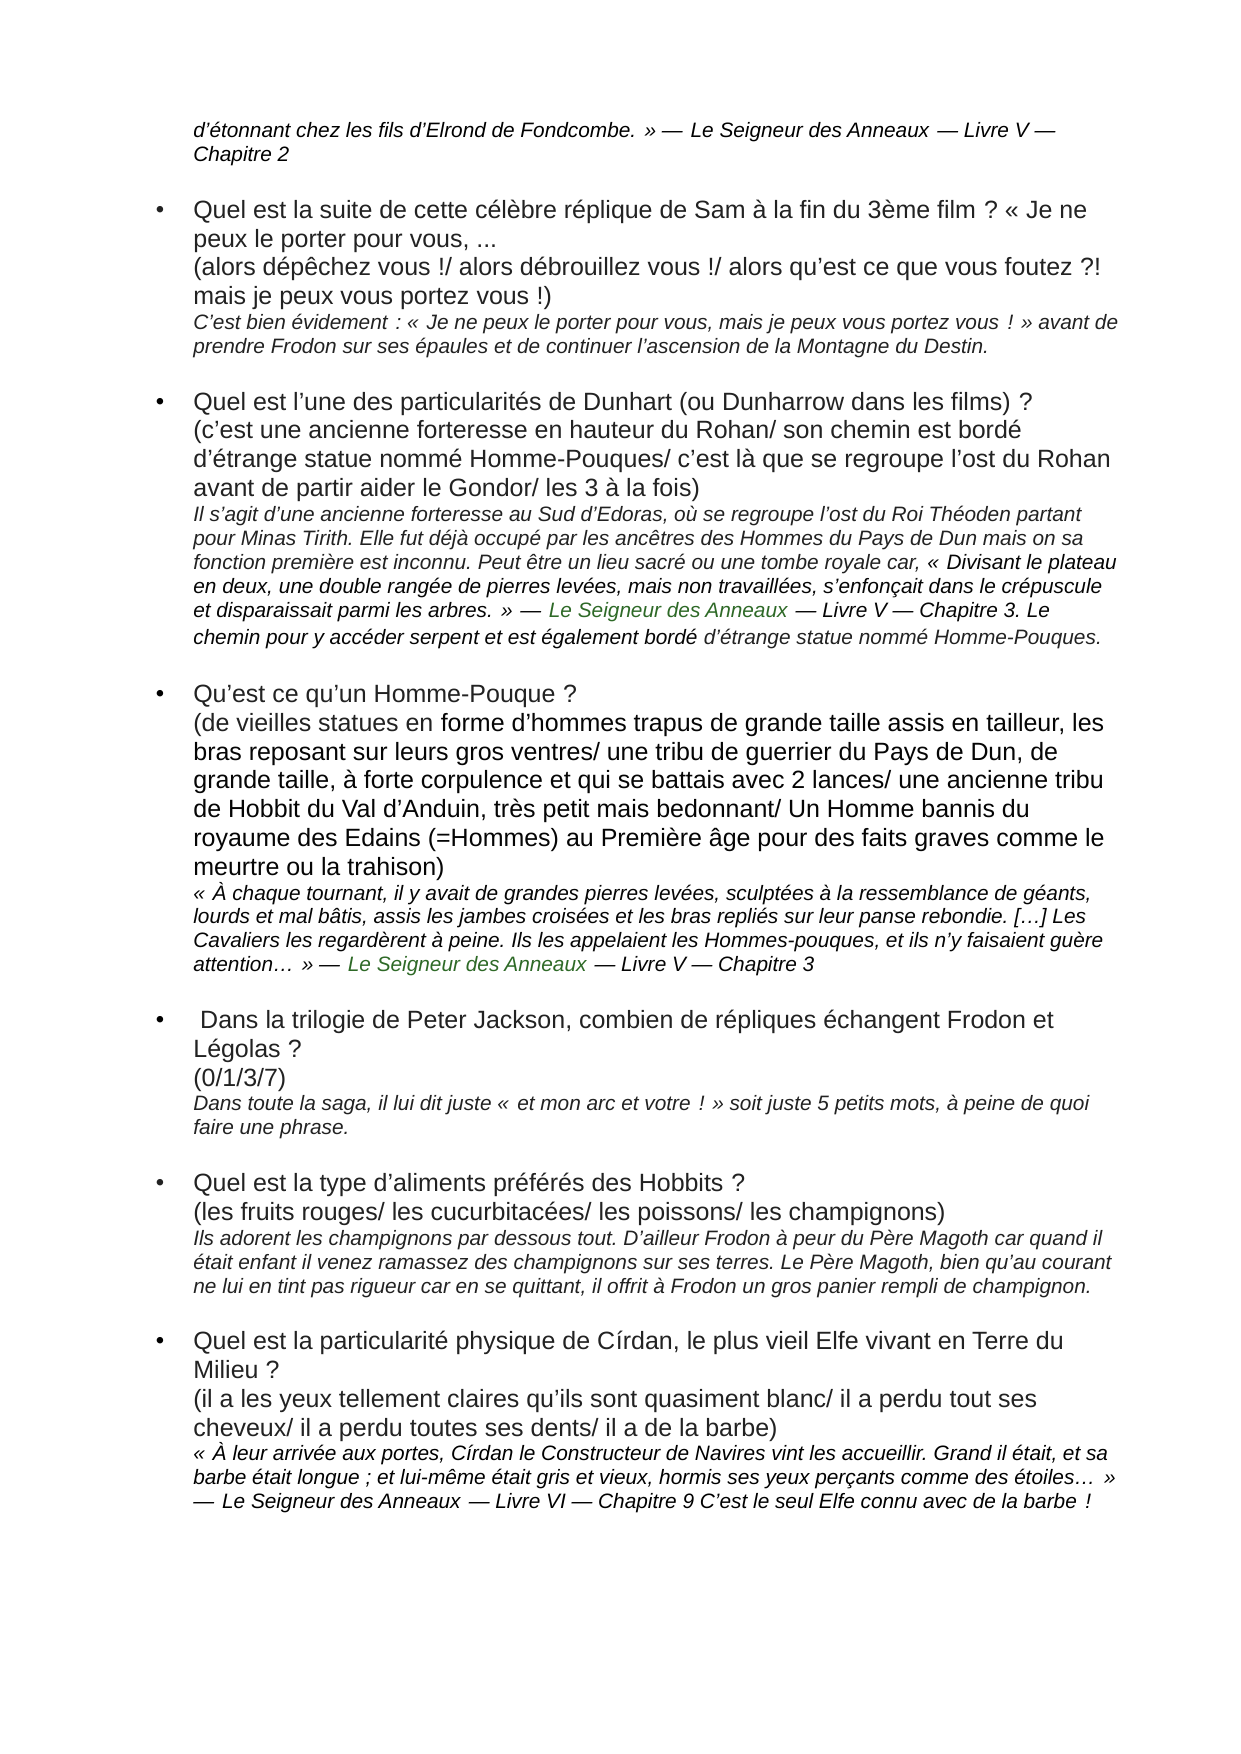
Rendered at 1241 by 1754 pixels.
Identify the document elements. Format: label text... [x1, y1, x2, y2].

list Quel est l’une des particularités de Dunhart (ou Dunharrow dans les films) ? (c’est une ancienne forteresse en hauteur du Rohan/ son chemin est bordé d’étrange statue nommé Homme-Pouques/ c’est là que se regroupe l’ost du Rohan avant de partir aider le Gondor/ les 3 à la fois) Il s’agit d’une ancienne forteresse au Sud d’Edoras, où se regroupe l’ost du Roi Théoden partant pour Minas Tirith. Elle fut déjà occupé par les ancêtres des Hommes du Pays de Dun mais on sa fonction première est inconnu. Peut être un lieu sacré ou une tombe royale car, « Divisant le plateau en deux, une double rangée de pierres levées, mais non travaillées, s’enfonçait dans le crépuscule et disparaissait parmi les arbres. » — Le Seigneur des Anneaux — Livre V — Chapitre 3. Le chemin pour y accéder serpent et est également bordé d’étrange statue nommé Homme-Pouques. [156, 387, 1122, 679]
list Quel est la suite de cette célèbre réplique de Sam à la fin du 3ème film ? « Je ne peux le porter pour vous, ... (alors dépêchez vous !/ alors débrouillez vous !/ alors qu’est ce que vous foutez ?!mais je peux vous portez vous !) C’est bien évidement : « Je ne peux le porter pour vous, mais je peux vous portez vous ! » avant de prendre Frodon sur ses épaules et de continuer l’ascension de la Montagne du Destin. [156, 195, 1122, 387]
list Quel est la type d’aliments préférés des Hobbits ? [156, 1168, 1122, 1197]
list d’étonnant chez les fils d’Elrond de Fondcombe. » — Le Seigneur des Anneaux — Livre V — Chapitre 2 [156, 118, 1122, 166]
list (les fruits rouges/ les cucurbitacées/ les poissons/ les champignons) Ils adorent les champignons par dessous tout. D’ailleur Frodon à peur du Père Magoth car quand il était enfant il venez ramassez des champignons sur ses terres. Le Père Magoth, bien qu’au courant ne lui en tint pas rigueur car en se quittant, il offrit à Frodon un gros panier rempli de champignon. [156, 1197, 1122, 1326]
list Qu’est ce qu’un Homme-Pouque ? (de vieilles statues en forme d’hommes trapus de grande taille assis en tailleur, les bras reposant sur leurs gros ventres/ une tribu de guerrier du Pays de Dun, de grande taille, à forte corpulence et qui se battais avec 2 lances/ une ancienne tribu de Hobbit du Val d’Anduin, très petit mais bedonnant/ Un Homme bannis du royaume des Edains (=Hommes) au Première âge pour des faits graves comme le meurtre ou la trahison) « À chaque tournant, il y avait de grandes pierres levées, sculptées à la ressemblance de géants, lourds et mal bâtis, assis les jambes croisées et les bras repliés sur leur panse rebondie. […] Les Cavaliers les regardèrent à peine. Ils les appelaient les Hommes-pouques, et ils n’y faisaient guère attention… » — Le Seigneur des Anneaux — Livre V — Chapitre 3 [156, 679, 1122, 1005]
list Quel est la particularité physique de Círdan, le plus vieil Elfe vivant en Terre du Milieu ? (il a les yeux tellement claires qu’ils sont quasiment blanc/ il a perdu tout ses cheveux/ il a perdu toutes ses dents/ il a de la barbe) « À leur arrivée aux portes, Círdan le Constructeur de Navires vint les accueillir. Grand il était, et sa barbe était longue ; et lui-même était gris et vieux, hormis ses yeux perçants comme des étoiles… » — Le Seigneur des Anneaux — Livre VI — Chapitre 9 C’est le seul Elfe connu avec de la barbe ! [156, 1326, 1122, 1599]
list Dans la trilogie de Peter Jackson, combien de répliques échangent Frodon et Légolas ? (0/1/3/7) Dans toute la saga, il lui dit juste « et mon arc et votre ! » soit juste 5 petits mots, à peine de quoi faire une phrase. [156, 1005, 1122, 1168]
